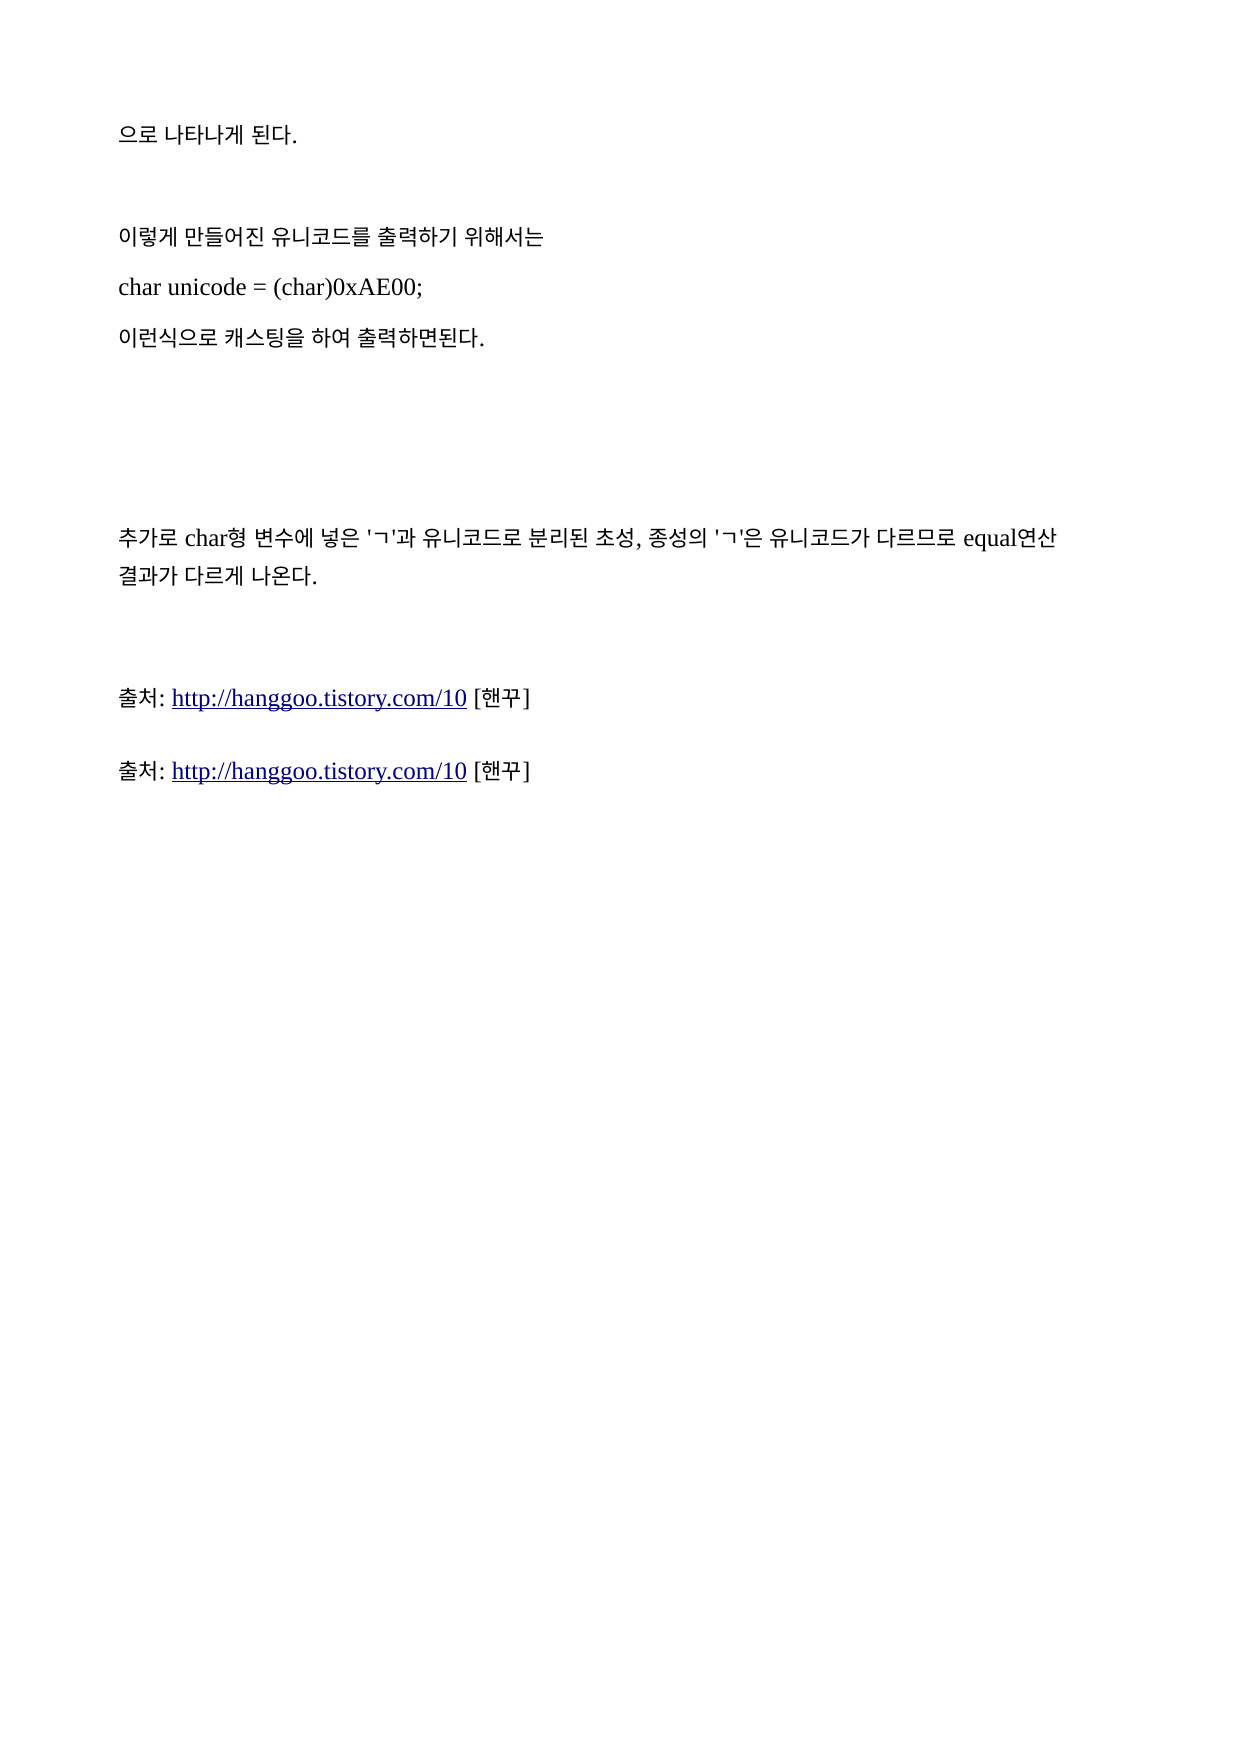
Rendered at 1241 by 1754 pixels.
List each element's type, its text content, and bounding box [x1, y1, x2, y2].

text char unicode = (char)0xAE00; [118, 272, 1122, 301]
text 이렇게 만들어진 유니코드를 출력하기 위해서는 [118, 220, 1122, 251]
text 으로 나타나게 된다. [118, 118, 1122, 150]
text 이런식으로 캐스팅을 하여 출력하면된다. [118, 321, 1122, 353]
text 추가로 char형 변수에 넣은 'ㄱ'과 유니코드로 분리된 초성, 종성의 'ㄱ'은 유니코드가 다르므로 equal연산 결과가 다르게 나온다. [118, 521, 1122, 591]
text 출처: http://hanggoo.tistory.com/10 [핸꾸] [118, 611, 1122, 712]
text 출처: http://hanggoo.tistory.com/10 [핸꾸] [118, 719, 1122, 785]
